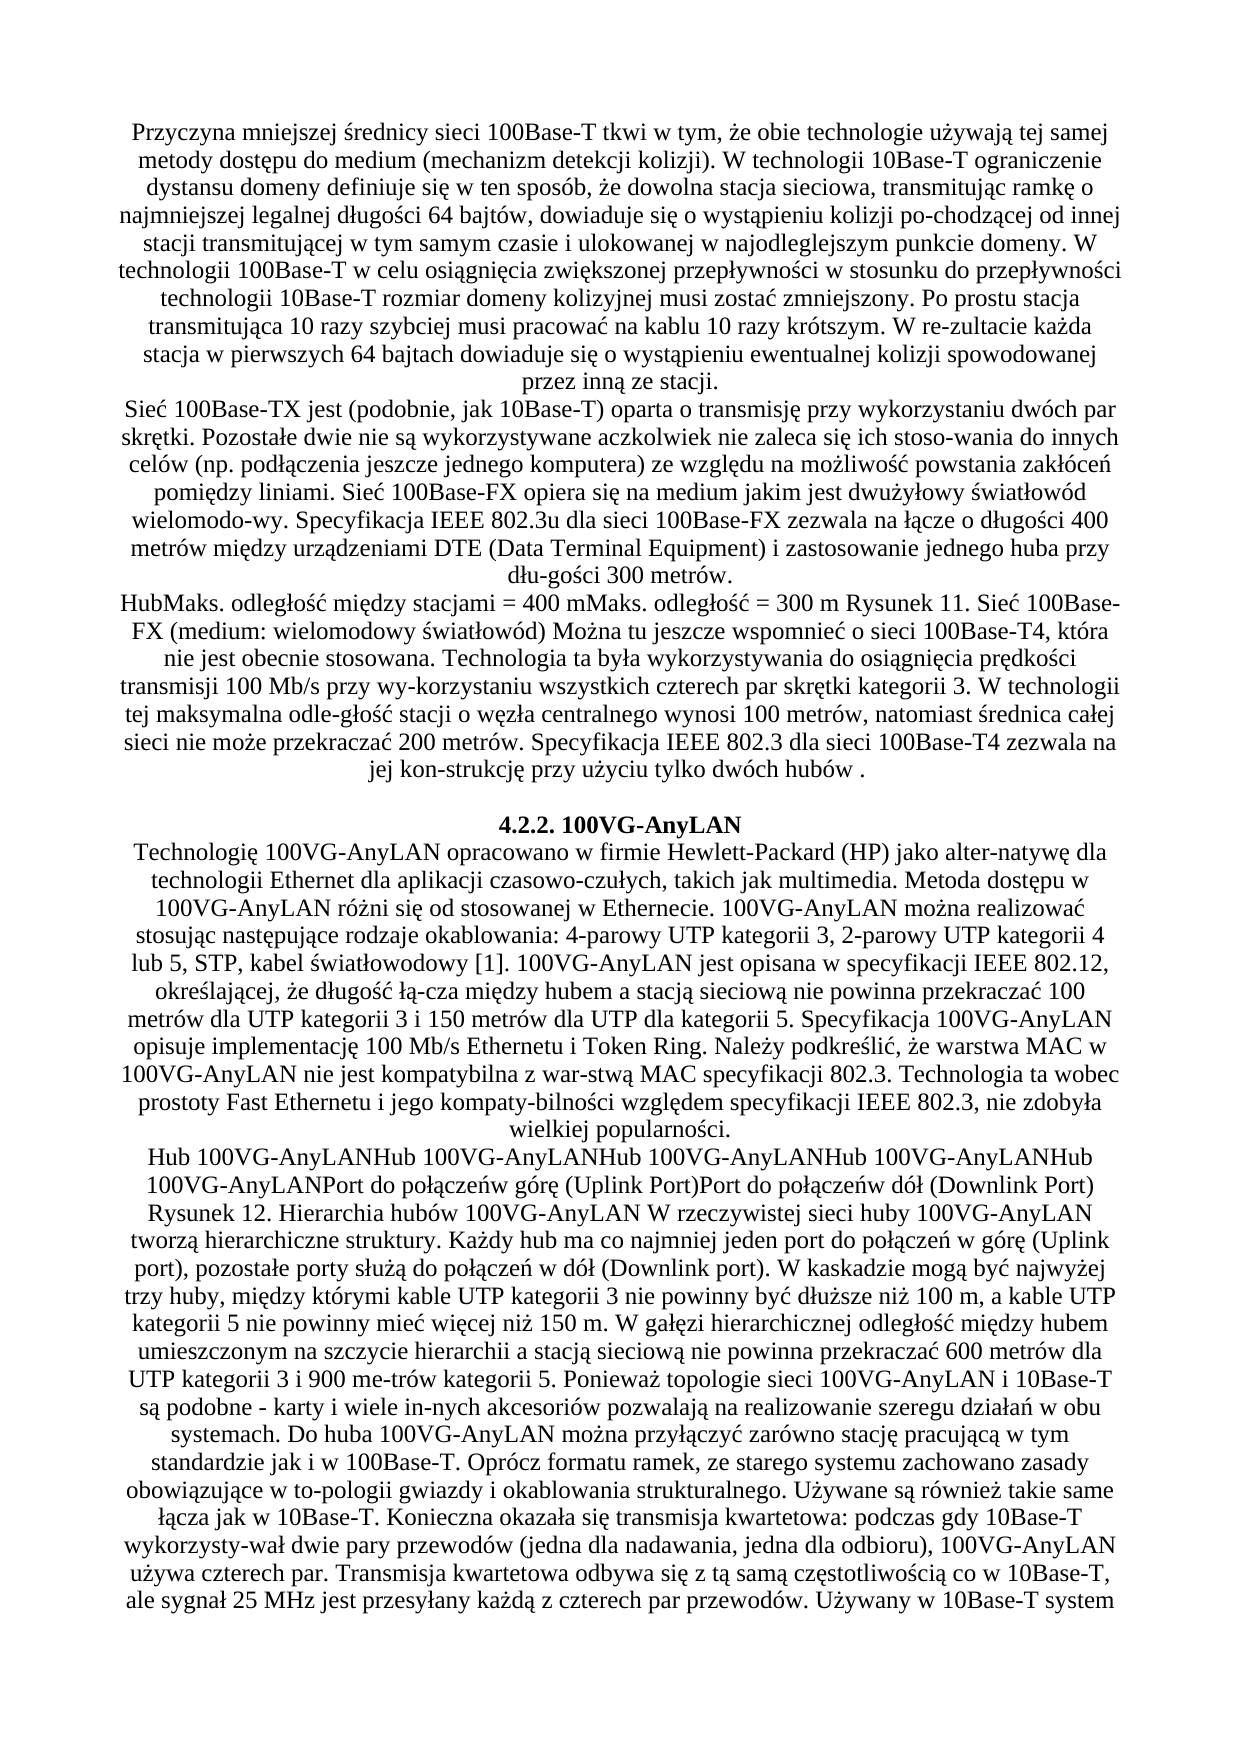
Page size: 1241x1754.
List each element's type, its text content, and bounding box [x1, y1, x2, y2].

text Przyczyna mniejszej średnicy sieci 100Base-T tkwi w tym, że obie technologie używają tej samej metody dostępu do medium (mechanizm detekcji kolizji). W technologii 10Base-T ograniczenie dystansu domeny definiuje się w ten sposób, że dowolna stacja sieciowa, transmitując ramkę o najmniejszej legalnej długości 64 bajtów, dowiaduje się o wystąpieniu kolizji po-chodzącej od innej stacji transmitującej w tym samym czasie i ulokowanej w najodleglejszym punkcie domeny. W technologii 100Base-T w celu osiągnięcia zwiększonej przepływności w stosunku do przepływności technologii 10Base-T rozmiar domeny kolizyjnej musi zostać zmniejszony. Po prostu stacja transmitująca 10 razy szybciej musi pracować na kablu 10 razy krótszym. W re-zultacie każda stacja w pierwszych 64 bajtach dowiaduje się o wystąpieniu ewentualnej kolizji spowodowanej przez inną ze stacji. Sieć 100Base-TX jest (podobnie, jak 10Base-T) oparta o transmisję przy wykorzystaniu dwóch par skrętki. Pozostałe dwie nie są wykorzystywane aczkolwiek nie zaleca się ich stoso-wania do innych celów (np. podłączenia jeszcze jednego komputera) ze względu na możliwość powstania zakłóceń pomiędzy liniami. Sieć 100Base-FX opiera się na medium jakim jest dwużyłowy światłowód wielomodo-wy. Specyfikacja IEEE 802.3u dla sieci 100Base-FX zezwala na łącze o długości 400 metrów między urządzeniami DTE (Data Terminal Equipment) i zastosowanie jednego huba przy dłu-gości 300 metrów. HubMaks. odległość między stacjami = 400 mMaks. odległość = 300 m Rysunek 11. Sieć 100Base-FX (medium: wielomodowy światłowód) Można tu jeszcze wspomnieć o sieci 100Base-T4, która nie jest obecnie stosowana. Technologia ta była wykorzystywania do osiągnięcia prędkości transmisji 100 Mb/s przy wy-korzystaniu wszystkich czterech par skrętki kategorii 3. W technologii tej maksymalna odle-głość stacji o węzła centralnego wynosi 100 metrów, natomiast średnica całej sieci nie może przekraczać 200 metrów. Specyfikacja IEEE 802.3 dla sieci 100Base-T4 zezwala na jej kon-strukcję przy użyciu tylko dwóch hubów . 4.2.2. 100VG-AnyLAN Technologię 100VG-AnyLAN opracowano w firmie Hewlett-Packard (HP) jako alter-natywę dla technologii Ethernet dla aplikacji czasowo-czułych, takich jak multimedia. Metoda dostępu w 100VG-AnyLAN różni się od stosowanej w Ethernecie. 100VG-AnyLAN można realizować stosując następujące rodzaje okablowania: 4-parowy UTP kategorii 3, 2-parowy UTP kategorii 4 lub 5, STP, kabel światłowodowy [1]. 100VG-AnyLAN jest opisana w specyfikacji IEEE 802.12, określającej, że długość łą-cza między hubem a stacją sieciową nie powinna przekraczać 100 metrów dla UTP kategorii 3 i 150 metrów dla UTP dla kategorii 5. Specyfikacja 100VG-AnyLAN opisuje implementację 100 Mb/s Ethernetu i Token Ring. Należy podkreślić, że warstwa MAC w 100VG-AnyLAN nie jest kompatybilna z war-stwą MAC specyfikacji 802.3. Technologia ta wobec prostoty Fast Ethernetu i jego kompaty-bilności względem specyfikacji IEEE 802.3, nie zdobyła wielkiej popularności. Hub 100VG-AnyLANHub 100VG-AnyLANHub 100VG-AnyLANHub 100VG-AnyLANHub 100VG-AnyLANPort do połączeńw górę (Uplink Port)Port do połączeńw dół (Downlink Port) Rysunek 12. Hierarchia hubów 100VG-AnyLAN W rzeczywistej sieci huby 100VG-AnyLAN tworzą hierarchiczne struktury. Każdy hub ma co najmniej jeden port do połączeń w górę (Uplink port), pozostałe porty służą do połączeń w dół (Downlink port). W kaskadzie mogą być najwyżej trzy huby, między którymi kable UTP kategorii 3 nie powinny być dłuższe niż 100 m, a kable UTP kategorii 5 nie powinny mieć więcej niż 150 m. W gałęzi hierarchicznej odległość między hubem umieszczonym na szczycie hierarchii a stacją sieciową nie powinna przekraczać 600 metrów dla UTP kategorii 3 i 900 me-trów kategorii 5. Ponieważ topologie sieci 100VG-AnyLAN i 10Base-T są podobne - karty i wiele in-nych akcesoriów pozwalają na realizowanie szeregu działań w obu systemach. Do huba 100VG-AnyLAN można przyłączyć zarówno stację pracującą w tym standardzie jak i w 100Base-T. Oprócz formatu ramek, ze starego systemu zachowano zasady obowiązujące w to-pologii gwiazdy i okablowania strukturalnego. Używane są również takie same łącza jak w 10Base-T. Konieczna okazała się transmisja kwartetowa: podczas gdy 10Base-T wykorzysty-wał dwie pary przewodów (jedna dla nadawania, jedna dla odbioru), 100VG-AnyLAN używa czterech par. Transmisja kwartetowa odbywa się z tą samą częstotliwością co w 10Base-T, ale sygnał 25 MHz jest przesyłany każdą z czterech par przewodów. Używany w 10Base-T system [118, 118, 1122, 1614]
